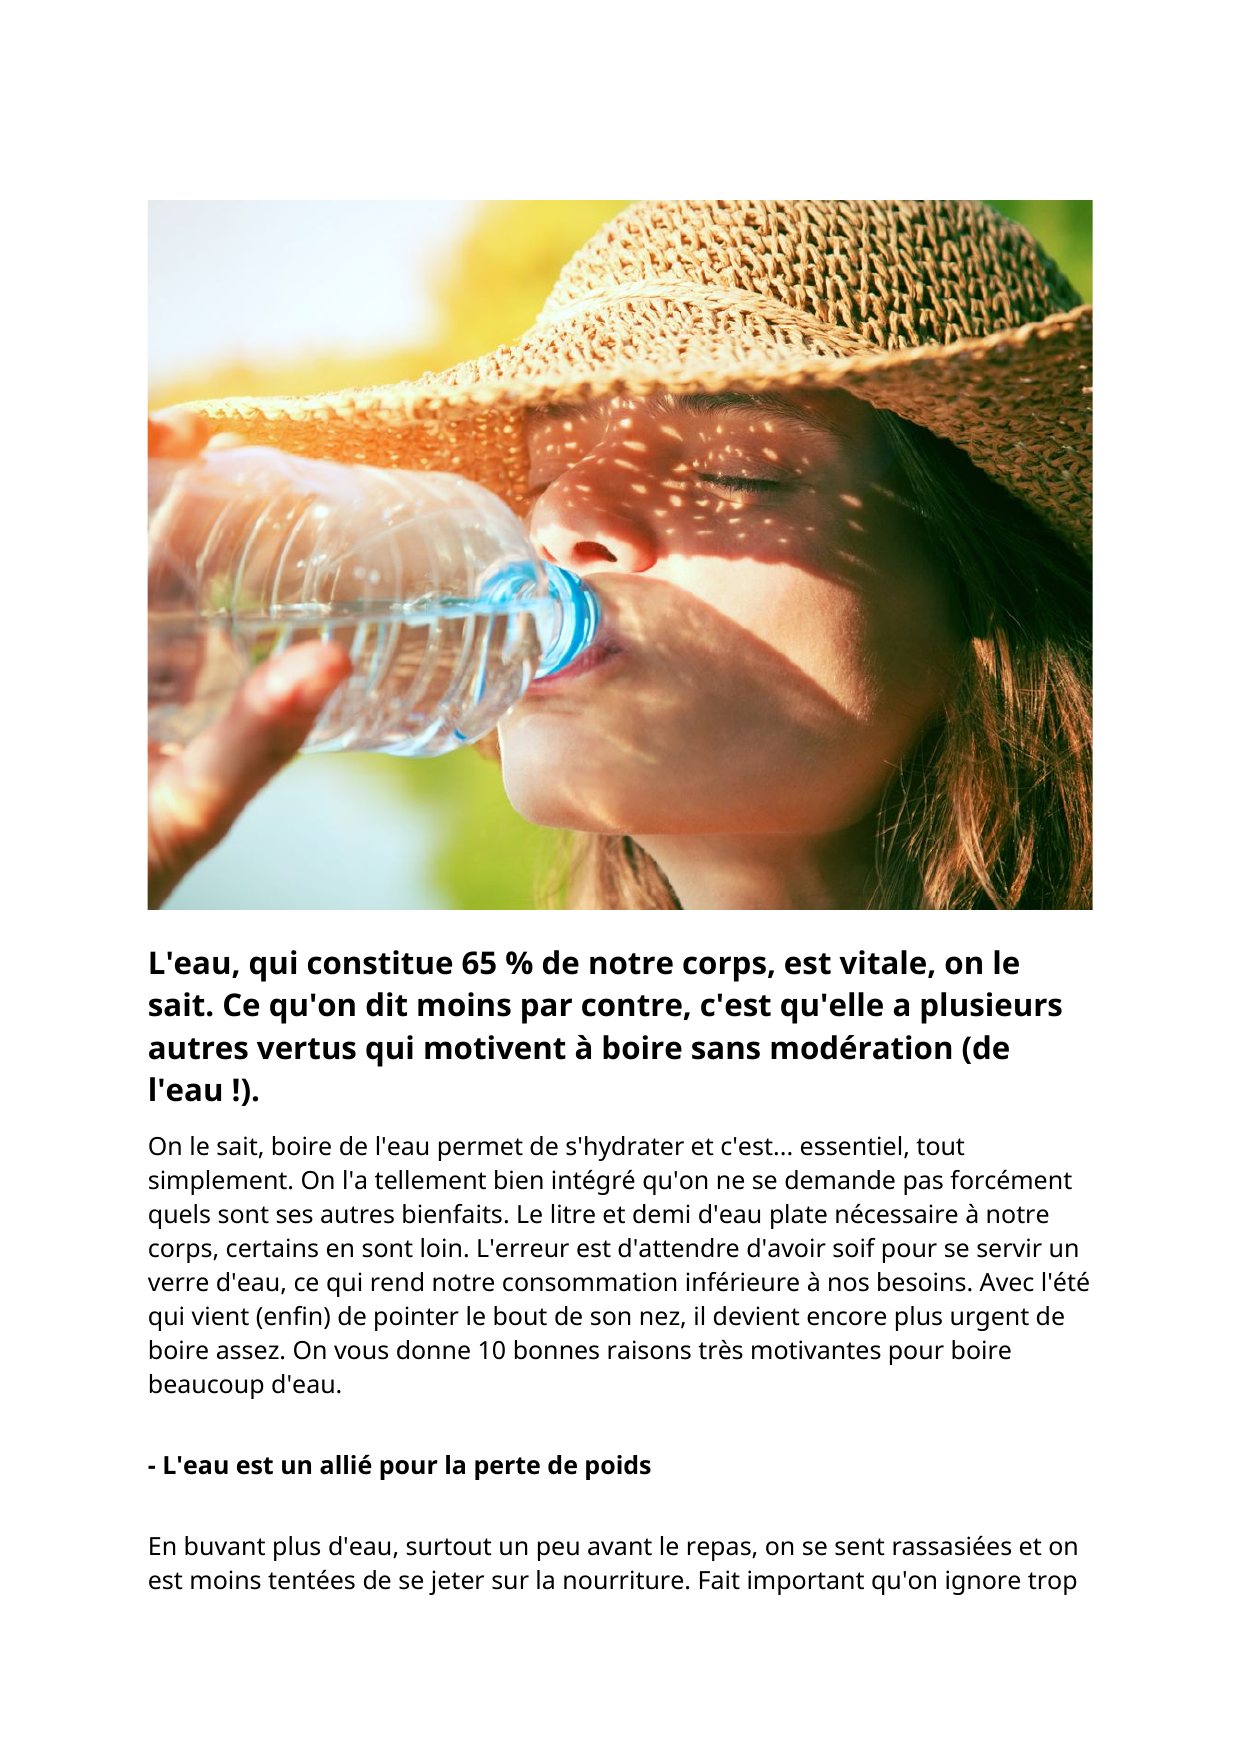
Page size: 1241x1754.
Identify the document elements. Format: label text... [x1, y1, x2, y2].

text - L'eau est un allié pour la perte de poids [148, 1448, 1093, 1482]
text En buvant plus d'eau, surtout un peu avant le repas, on se sent rassasiées et on est moins tentées de se jeter sur la nourriture. Fait important qu'on ignore trop [148, 1528, 1093, 1597]
subtitle L'eau, qui constitue 65 % de notre corps, est vitale, on le sait. Ce qu'on dit moins par contre, c'est qu'elle a plusieurs autres vertus qui motivent à boire sans modération (de l'eau !). [148, 941, 1093, 1111]
text On le sait, boire de l'eau permet de s'hydrater et c'est... essentiel, tout simplement. On l'a tellement bien intégré qu'on ne se demande pas forcément quels sont ses autres bienfaits. Le litre et demi d'eau plate nécessaire à notre corps, certains en sont loin. L'erreur est d'attendre d'avoir soif pour se servir un verre d'eau, ce qui rend notre consommation inférieure à nos besoins. Avec l'été qui vient (enfin) de pointer le bout de son nez, il devient encore plus urgent de boire assez. On vous donne 10 bonnes raisons très motivantes pour boire beaucoup d'eau. [148, 1128, 1093, 1401]
